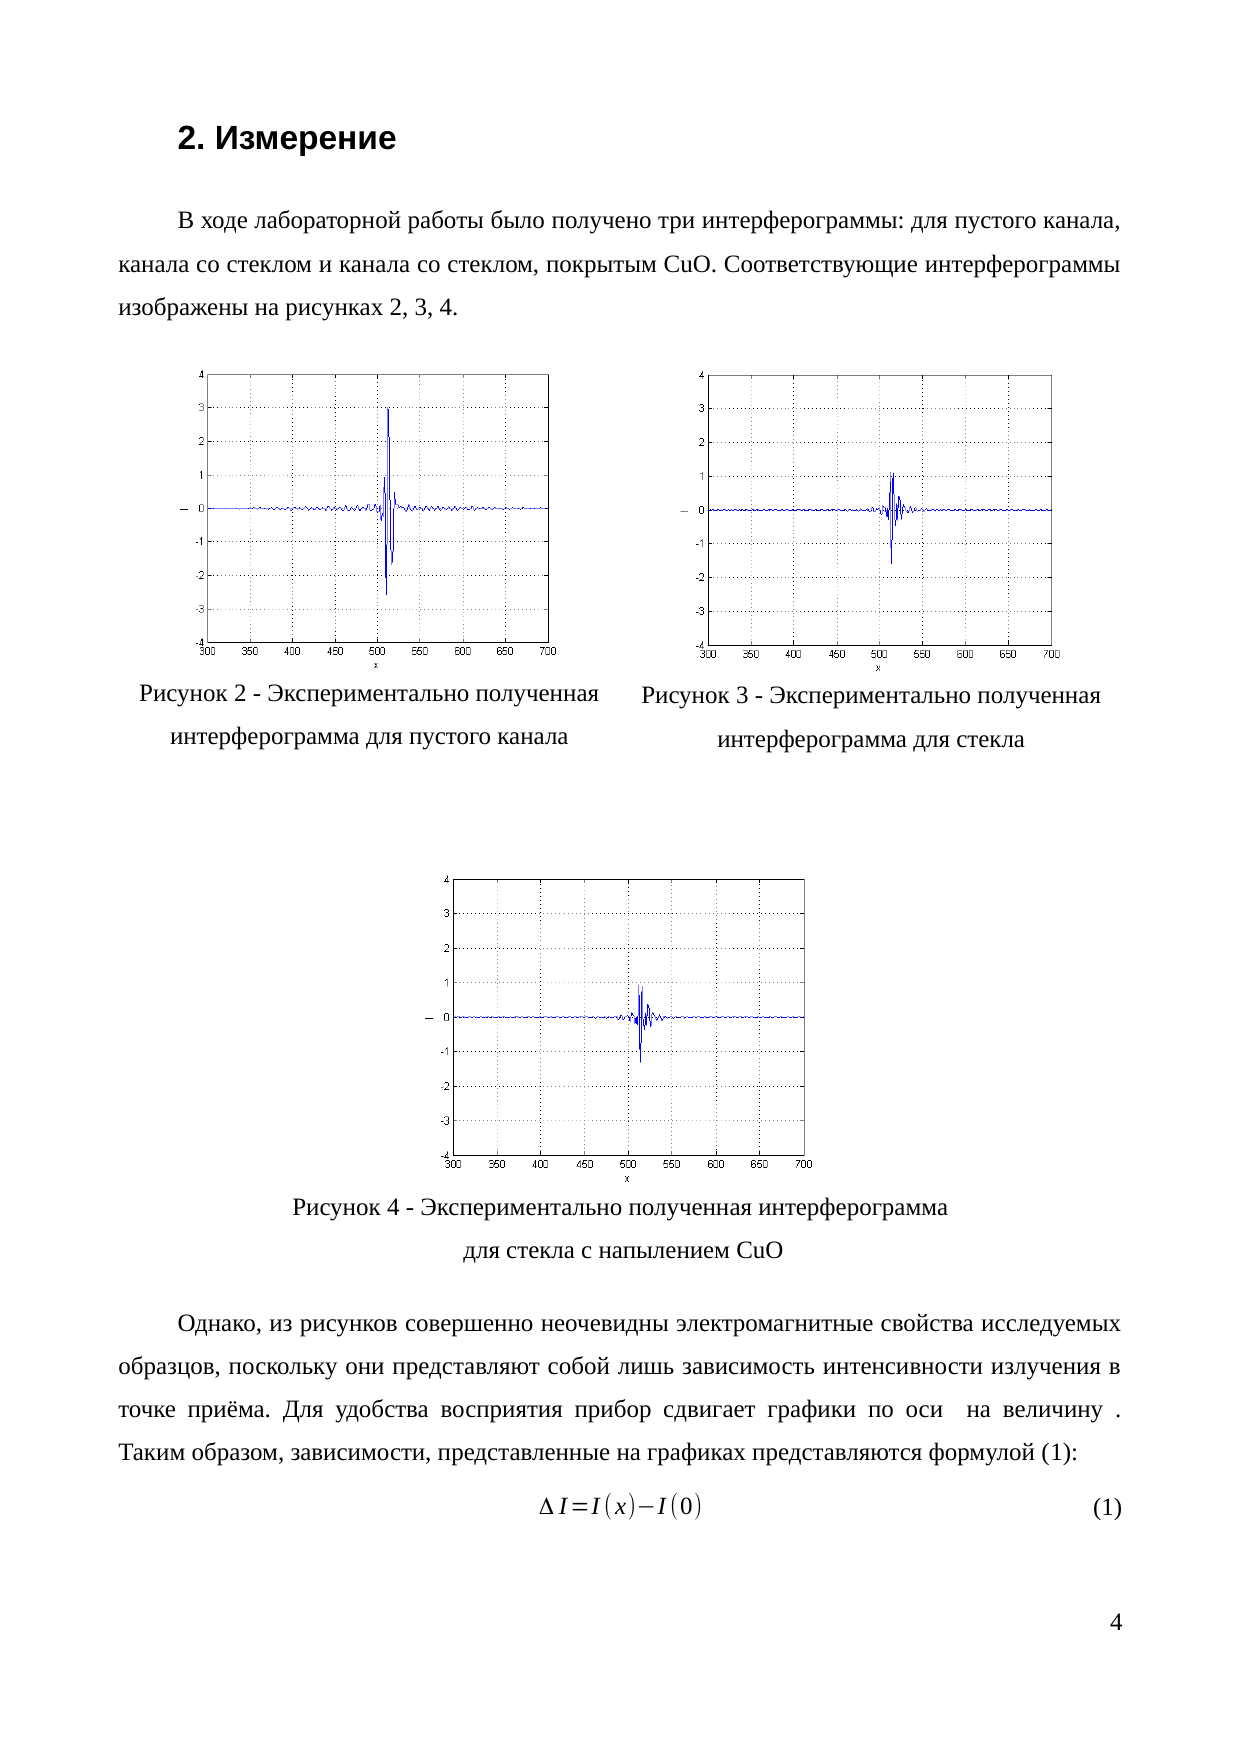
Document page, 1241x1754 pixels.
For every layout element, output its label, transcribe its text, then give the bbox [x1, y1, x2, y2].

text Однако, из рисунков совершенно неочевидны электромагнитные свойства исследуемых образцов, поскольку они представляют собой лишь зависимость интенсивности излучения в точке приёма. Для удобства восприятия прибор сдвигает графики по оси на величину . Таким образом, зависимости, представленные на графиках представляются формулой (1): [118, 1308, 1122, 1466]
table_header Рисунок 3 - Экспериментально полученная интерферограмма для стекла [620, 347, 1122, 799]
picture [650, 349, 1093, 681]
subtitle Измерение [118, 118, 1122, 157]
picture [150, 349, 589, 678]
text Рисунок 4 - Экспериментально полученная интерферограмма для стекла с напылением CuO [118, 1192, 1122, 1264]
text В ходе лабораторной работы было получено три интерферограммы: для пустого канала, канала со стеклом и канала со стеклом, покрытым CuO. Соответствующие интерферограммы изображены на рисунках 2, 3, 4. [118, 206, 1122, 321]
table_header Рисунок 2 - Экспериментально полученная интерферограмма для пустого канала [118, 347, 620, 799]
text (1) [118, 1492, 1122, 1522]
picture [394, 853, 846, 1192]
